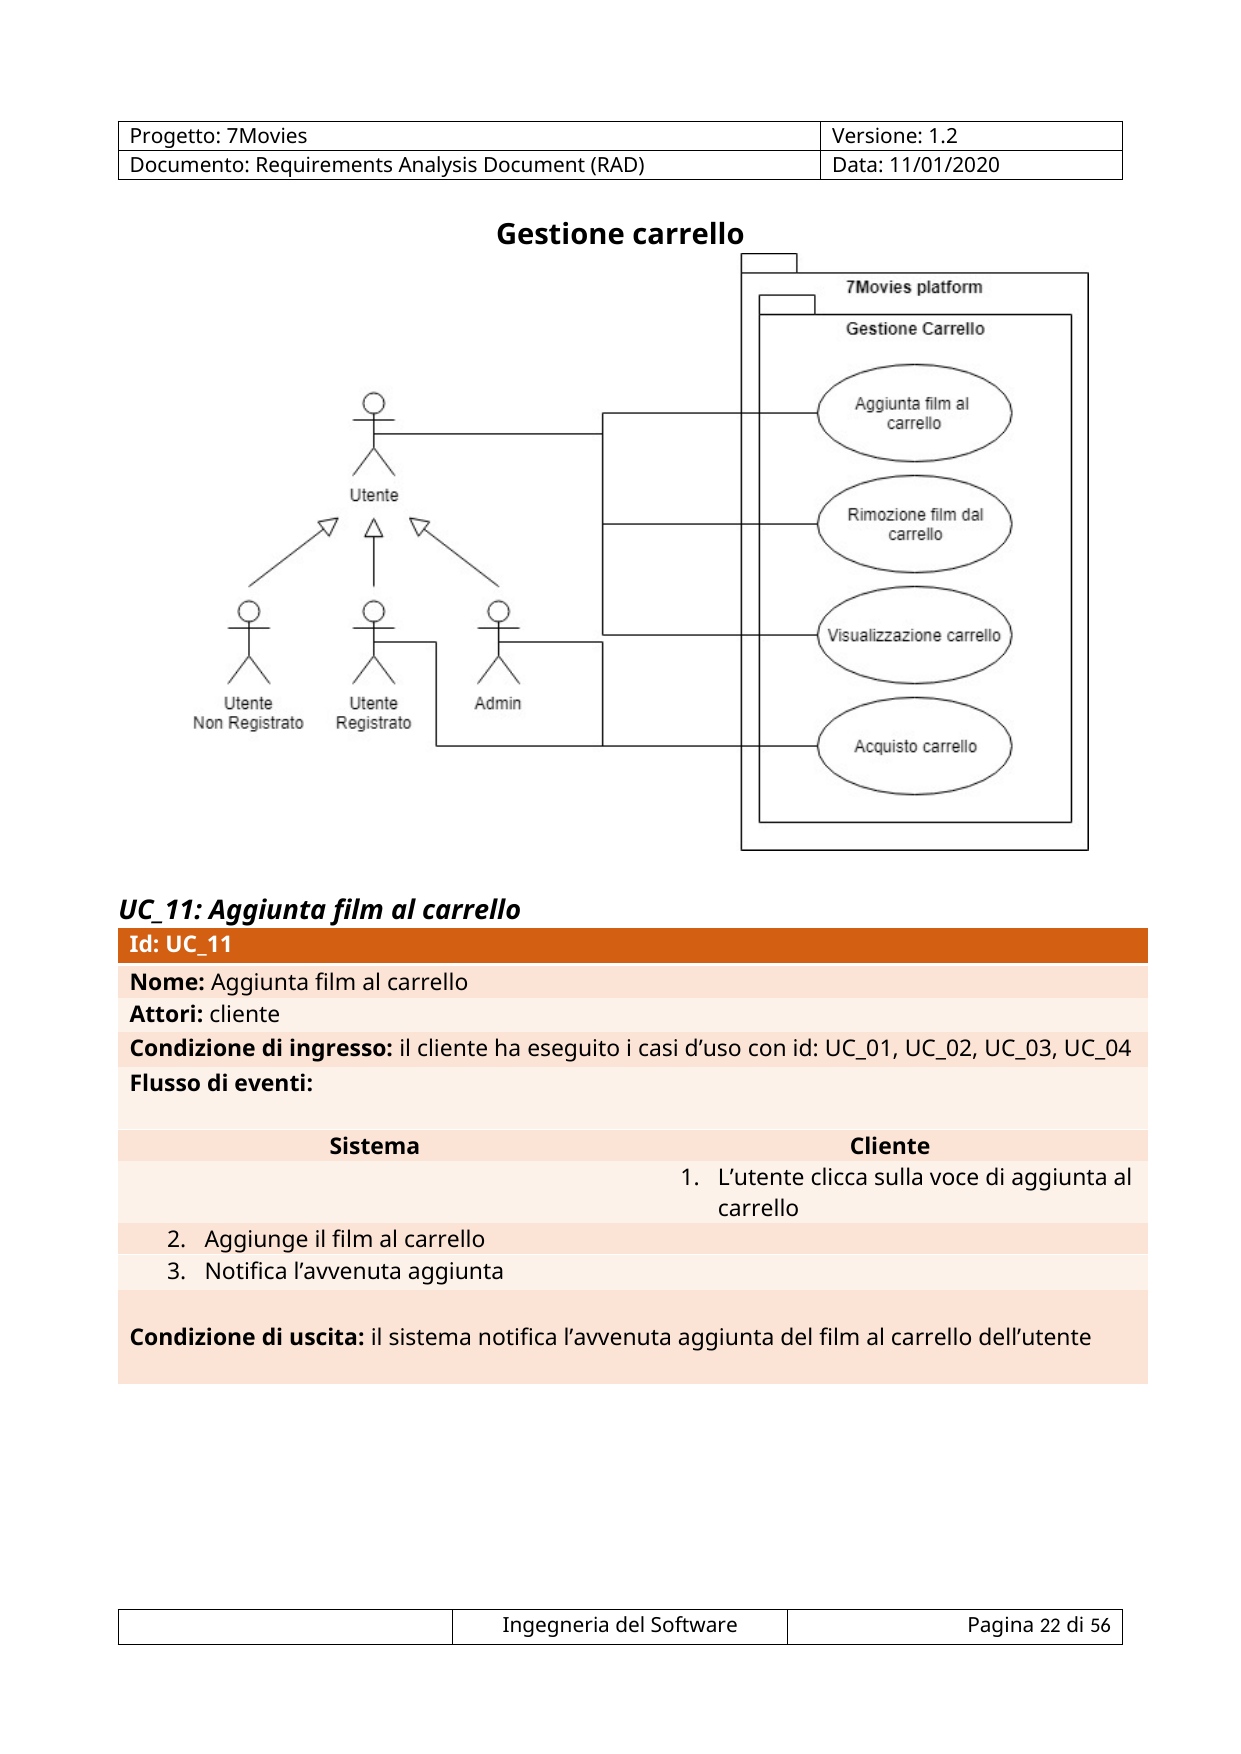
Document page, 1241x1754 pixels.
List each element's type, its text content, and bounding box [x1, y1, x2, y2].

text UC_11: Aggiunta film al carrello [118, 891, 1122, 927]
table_header Id: UC_11 [118, 928, 1148, 963]
table_cell Aggiunge il film al carrello [118, 1223, 631, 1254]
table_cell [118, 1161, 631, 1223]
table_cell Sistema [118, 1130, 631, 1161]
table_cell Condizione di ingresso: il cliente ha eseguito i casi d’uso con id: UC_01, UC_02, UC_03, UC_04 [118, 1032, 1148, 1067]
table_cell [631, 1067, 1148, 1129]
table_cell Cliente [631, 1130, 1148, 1161]
table_cell L’utente clicca sulla voce di aggiunta al carrello [631, 1161, 1148, 1223]
table_cell Condizione di uscita: il sistema notifica l’avvenuta aggiunta del film al carrello dell’utente [118, 1290, 1148, 1384]
text Gestione carrello [118, 214, 1122, 253]
picture [193, 253, 1089, 851]
table_cell Attori: cliente [118, 998, 1148, 1032]
table_cell Notifica l’avvenuta aggiunta [118, 1255, 1148, 1290]
table_cell [631, 1223, 1148, 1254]
table_cell Nome: Aggiunta film al carrello [118, 966, 1148, 998]
table_cell Flusso di eventi: [118, 1067, 631, 1129]
